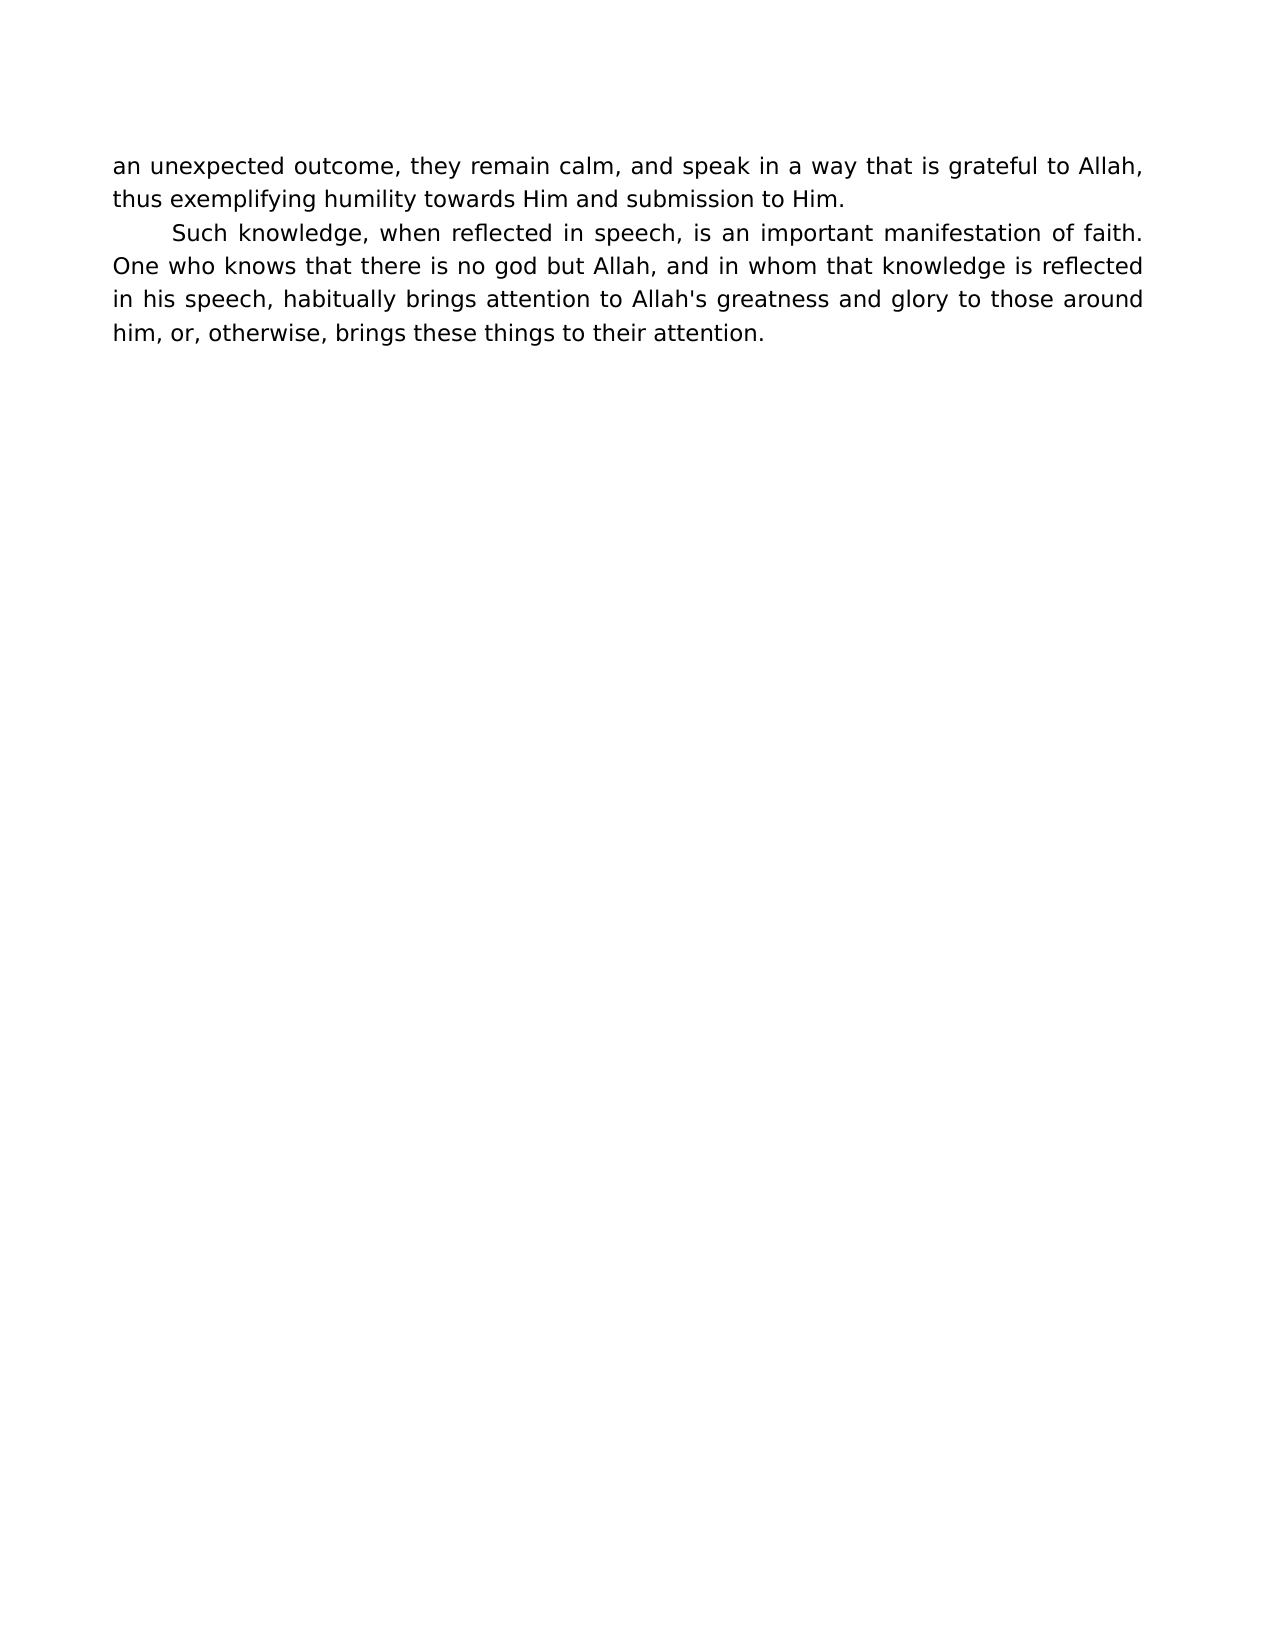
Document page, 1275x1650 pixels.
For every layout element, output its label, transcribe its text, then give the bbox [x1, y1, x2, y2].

text Such knowledge, when reflected in speech, is an important manifestation of faith. One who knows that there is no god but Allah, and in whom that knowledge is reflected in his speech, habitually brings attention to Allah's greatness and glory to those around him, or, otherwise, brings these things to their attention. [112, 214, 1145, 348]
text an unexpected outcome, they remain calm, and speak in a way that is grateful to Allah, thus exemplifying humility towards Him and submission to Him. [112, 148, 1145, 214]
